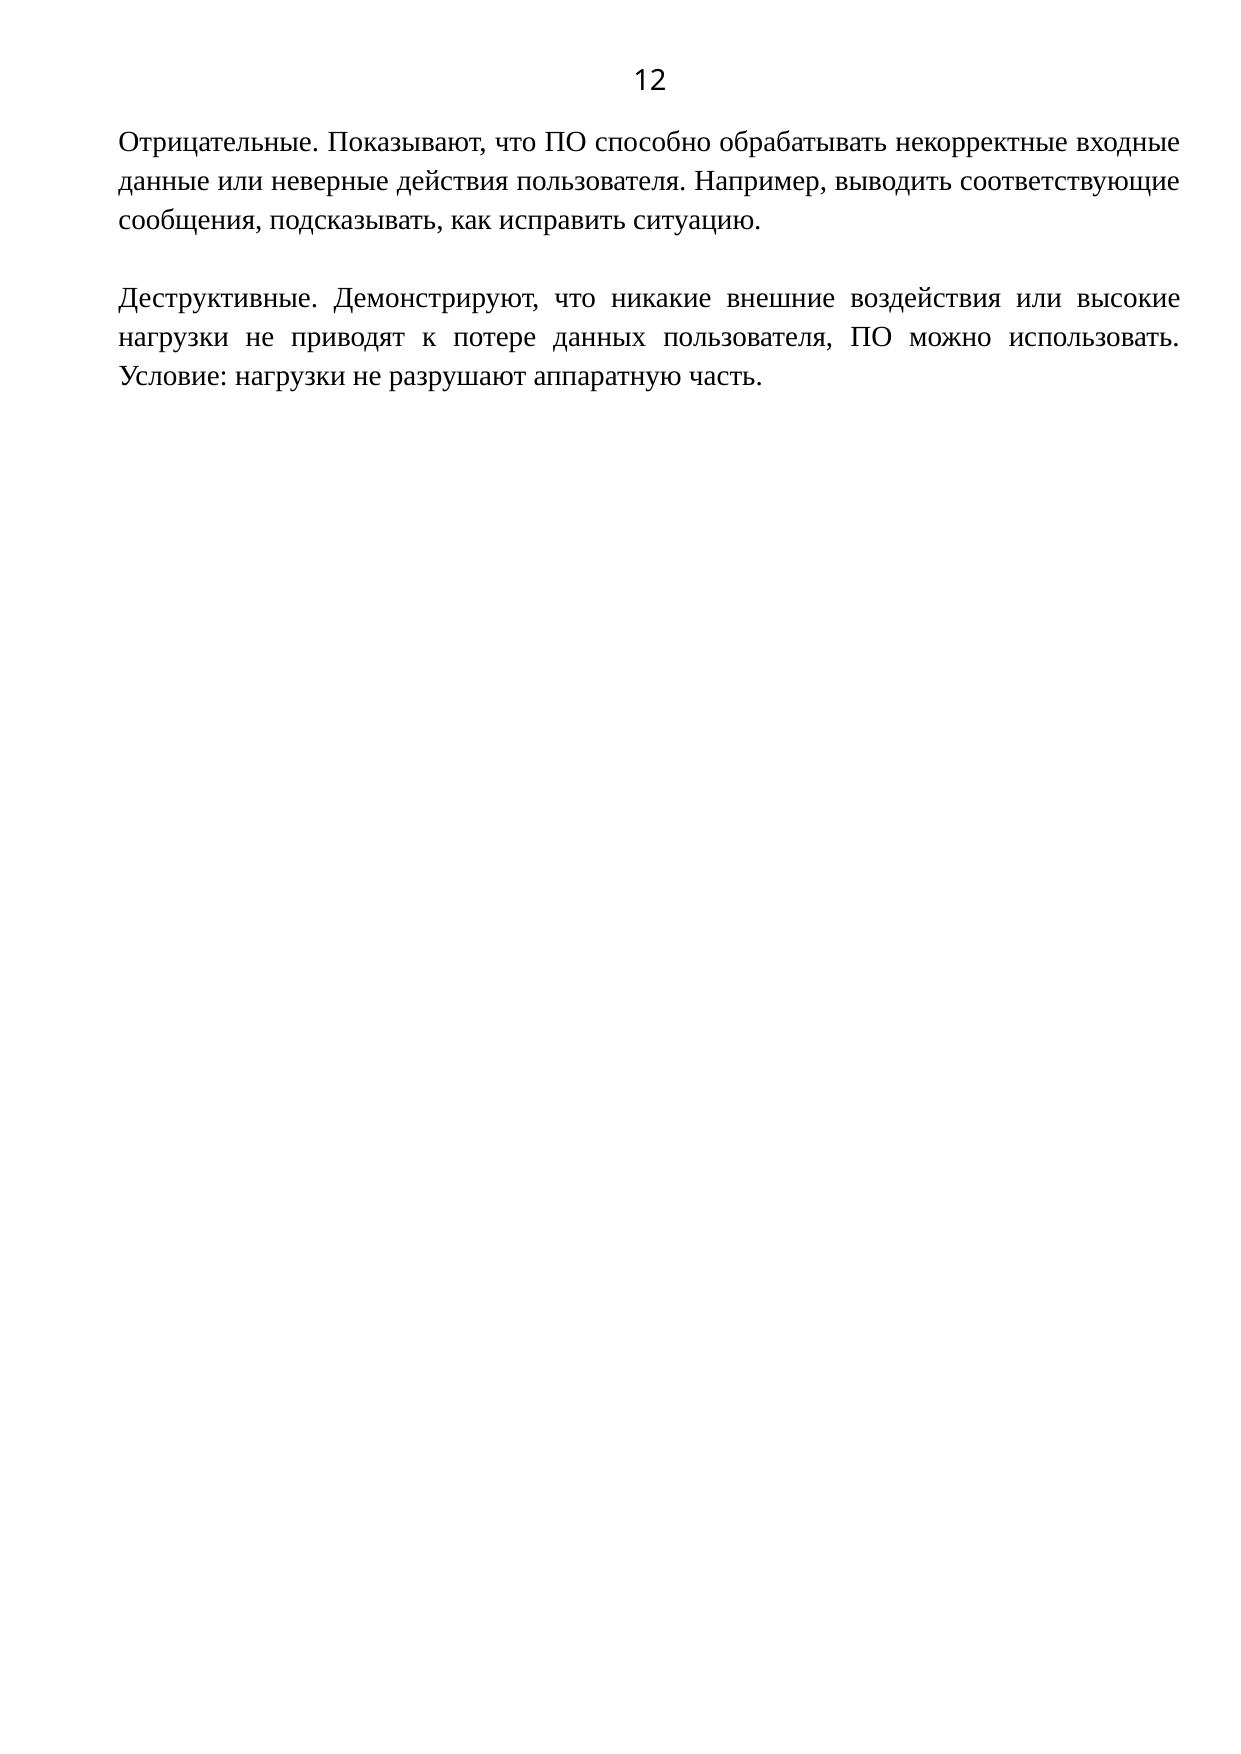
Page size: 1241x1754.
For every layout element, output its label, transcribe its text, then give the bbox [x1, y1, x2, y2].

text Отрицательные. Показывают, что ПО способно обрабатывать некорректные входные данные или неверные действия пользователя. Например, выводить соответствующие сообщения, подсказывать, как исправить ситуацию. [118, 118, 1181, 235]
text Деструктивные. Демонстрируют, что никакие внешние воздействия или высокие нагрузки не приводят к потере данных пользователя, ПО можно использовать. Условие: нагрузки не разрушают аппаратную часть. [118, 274, 1181, 392]
